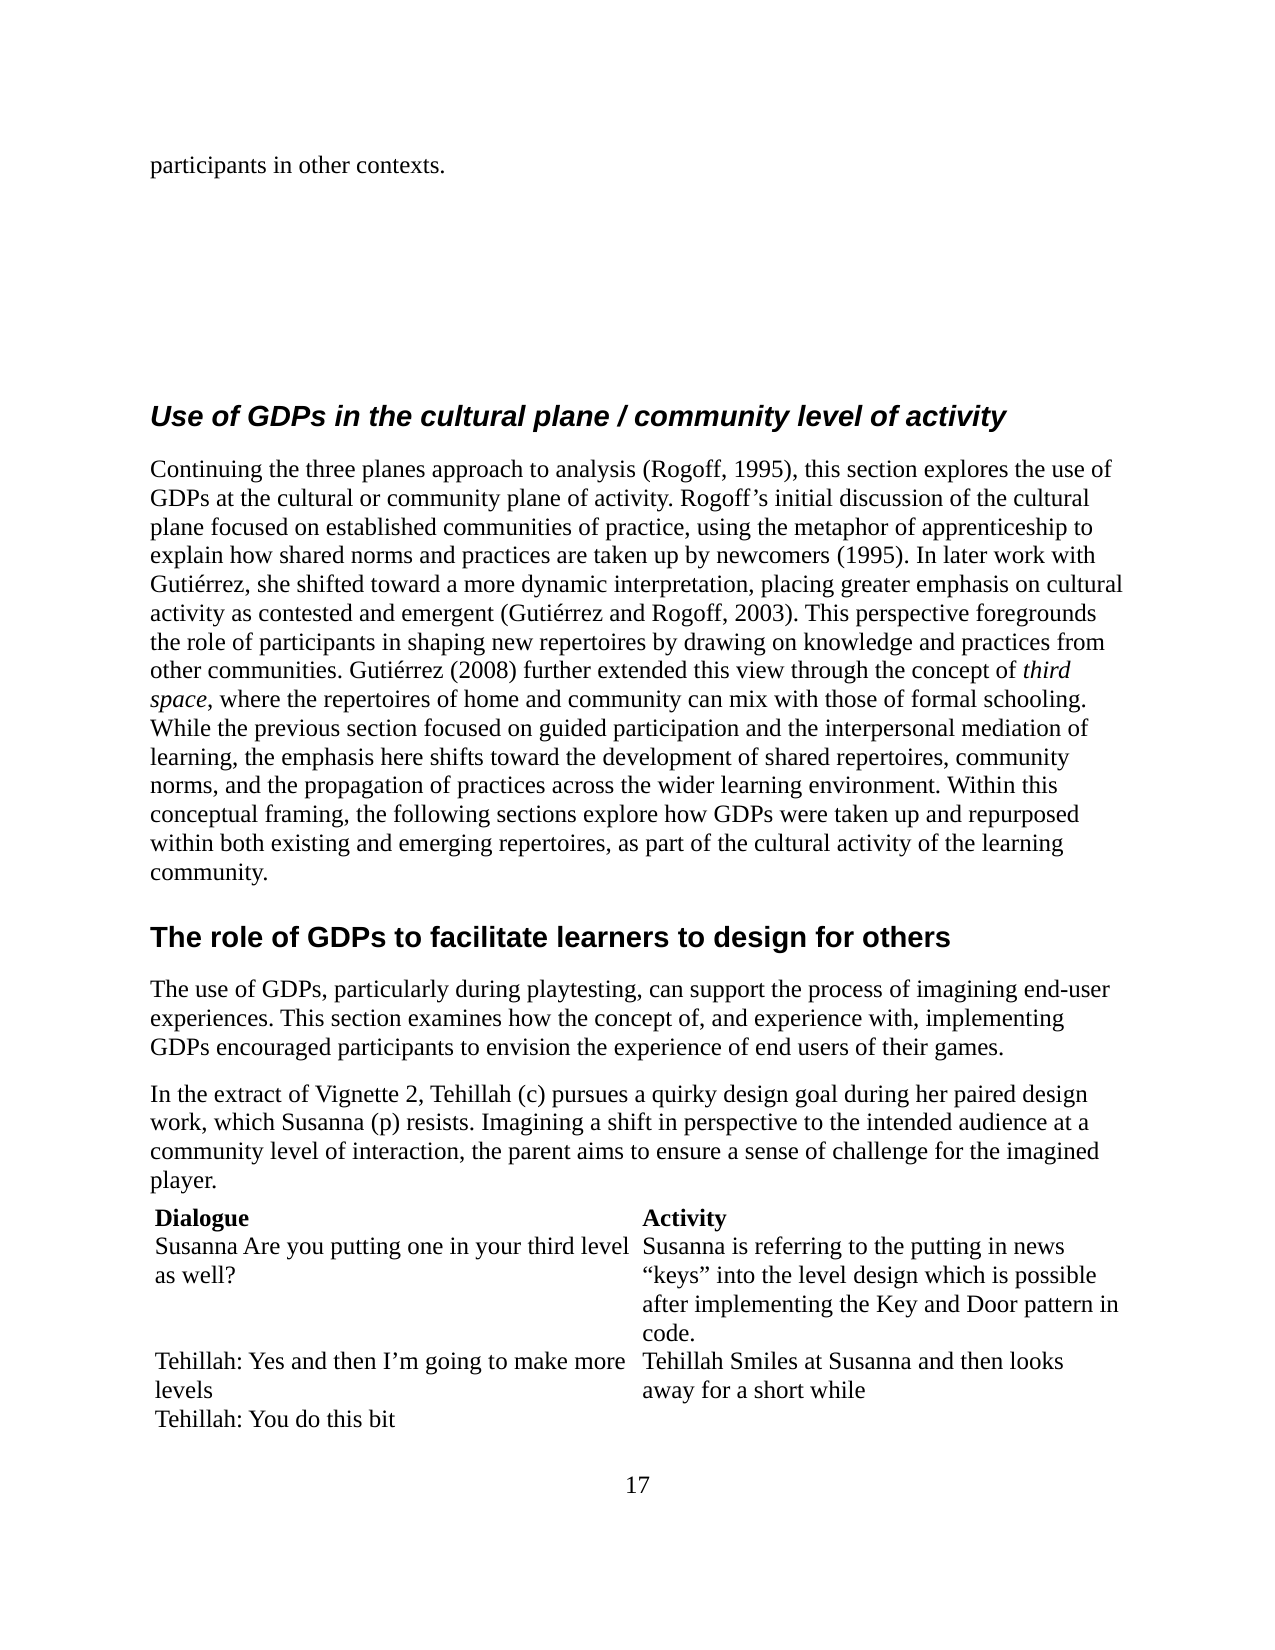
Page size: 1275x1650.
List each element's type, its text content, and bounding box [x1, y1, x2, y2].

subtitle Use of GDPs in the cultural plane / community level of activity [150, 399, 1125, 433]
table_cell [638, 1404, 1125, 1433]
text The use of GDPs, particularly during playtesting, can support the process of imagining end-user experiences. This section examines how the concept of, and experience with, implementing GDPs encouraged participants to envision the experience of end users of their games. [150, 974, 1125, 1061]
table_cell Tehillah: Yes and then I’m going to make more levels [150, 1346, 637, 1404]
table_cell Susanna is referring to the putting in news “keys” into the level design which is possible after implementing the Key and Door pattern in code. [638, 1231, 1125, 1346]
text Continuing the three planes approach to analysis (Rogoff, 1995), this section explores the use of GDPs at the cultural or community plane of activity. Rogoff’s initial discussion of the cultural plane focused on established communities of practice, using the metaphor of apprenticeship to explain how shared norms and practices are taken up by newcomers (1995). In later work with Gutiérrez, she shifted toward a more dynamic interpretation, placing greater emphasis on cultural activity as contested and emergent (Gutiérrez and Rogoff, 2003). This perspective foregrounds the role of participants in shaping new repertoires by drawing on knowledge and practices from other communities. Gutiérrez (2008) further extended this view through the concept of third space, where the repertoires of home and community can mix with those of formal schooling. While the previous section focused on guided participation and the interpersonal mediation of learning, the emphasis here shifts toward the development of shared repertoires, community norms, and the propagation of practices across the wider learning environment. Within this conceptual framing, the following sections explore how GDPs were taken up and repurposed within both existing and emerging repertoires, as part of the cultural activity of the learning community. [150, 454, 1125, 886]
subtitle The role of GDPs to facilitate learners to design for others [150, 919, 1125, 953]
text participants in other contexts. [150, 150, 1125, 179]
table_header Dialogue [150, 1203, 637, 1231]
table_cell Tehillah: You do this bit [150, 1404, 637, 1433]
table_cell Susanna Are you putting one in your third level as well? [150, 1231, 637, 1346]
table_cell Tehillah Smiles at Susanna and then looks away for a short while [638, 1346, 1125, 1404]
text In the extract of Vignette 2, Tehillah (c) pursues a quirky design goal during her paired design work, which Susanna (p) resists. Imagining a shift in perspective to the intended audience at a community level of interaction, the parent aims to ensure a sense of challenge for the imagined player. [150, 1079, 1125, 1194]
table_header Activity [638, 1203, 1125, 1231]
